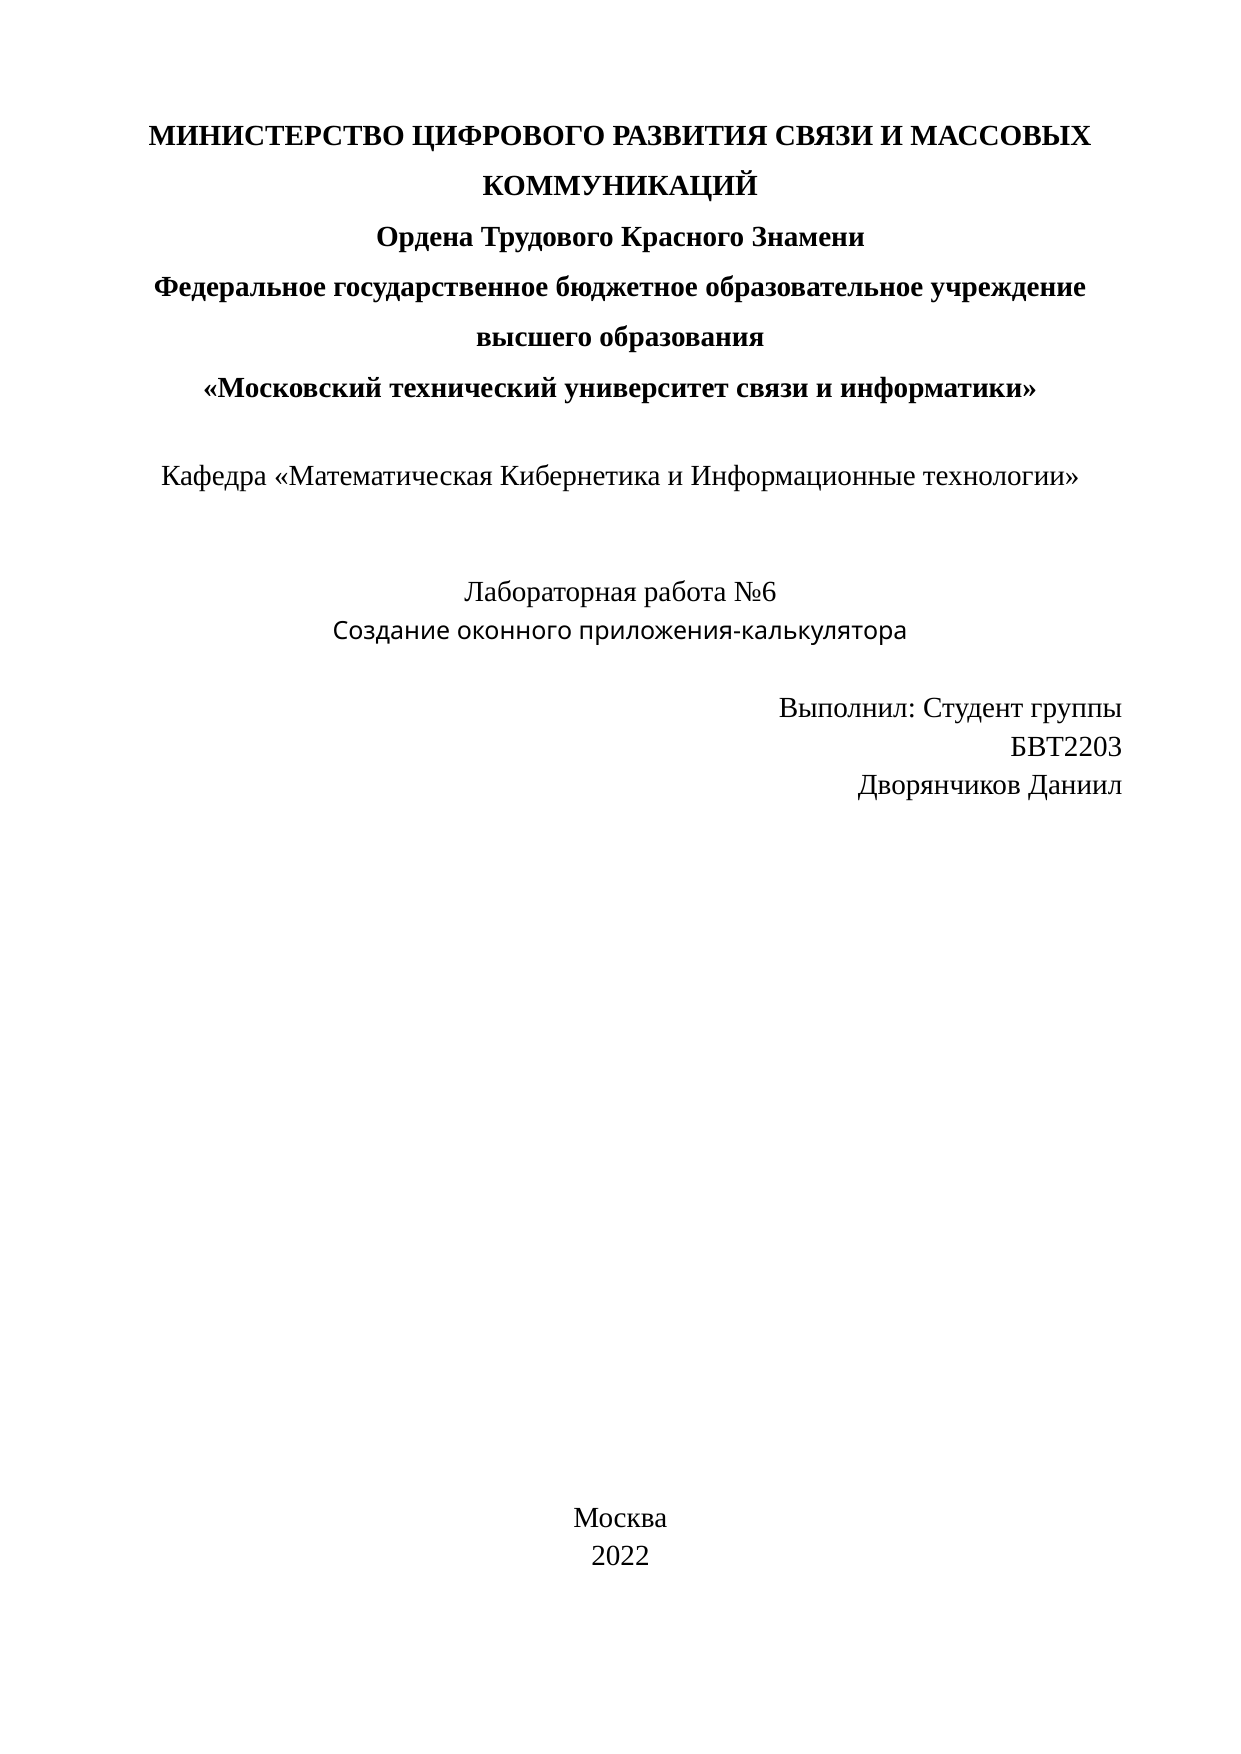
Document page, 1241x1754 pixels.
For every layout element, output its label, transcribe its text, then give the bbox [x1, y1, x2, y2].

text Создание оконного приложения-калькулятора [118, 613, 1122, 647]
text БВТ2203 [192, 729, 1122, 762]
text Ордена Трудового Красного Знамени [118, 219, 1122, 252]
text Москва [118, 1500, 1122, 1533]
text Дворянчиков Даниил [192, 767, 1122, 801]
text «Московский технический университет связи и информатики» [118, 370, 1122, 403]
text Кафедра «Математическая Кибернетика и Информационные технологии» [118, 458, 1122, 492]
text Лабораторная работа №6 [118, 574, 1122, 608]
text 2022 [118, 1538, 1122, 1572]
text Выполнил: Студент группы [192, 690, 1122, 724]
text МИНИСТЕРСТВО ЦИФРОВОГО РАЗВИТИЯ СВЯЗИ И МАССОВЫХ КОММУНИКАЦИЙ [118, 118, 1122, 202]
text Федеральное государственное бюджетное образовательное учреждение высшего образования [118, 269, 1122, 353]
